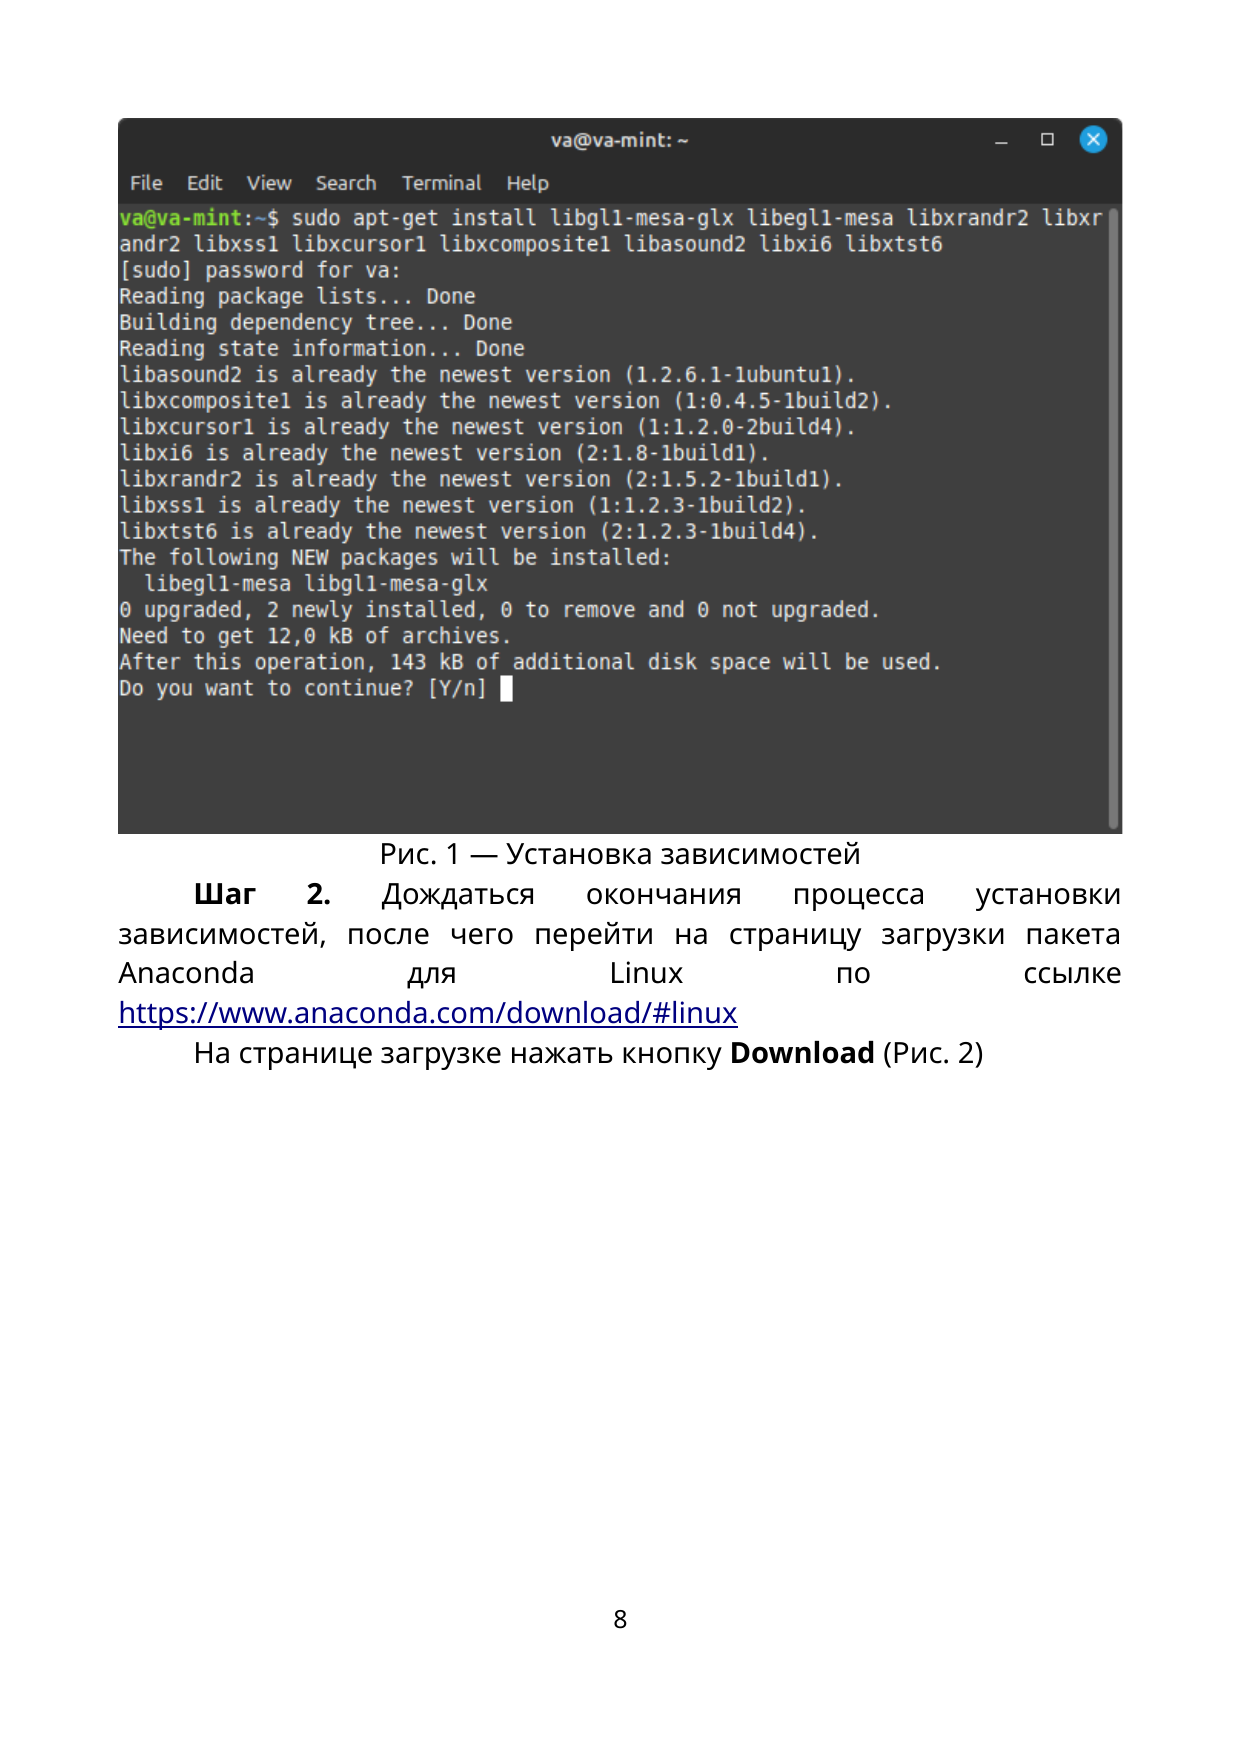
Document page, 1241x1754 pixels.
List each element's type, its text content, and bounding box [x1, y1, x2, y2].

text На странице загрузке нажать кнопку Download (Рис. 2) [118, 1032, 1122, 1072]
text Рис. 1 — Установка зависимостей [118, 834, 1122, 873]
text Шаг 2. Дождаться окончания процесса установки зависимостей, после чего перейти на страницу загрузки пакета Anaconda для Linux по ссылке https://www.anaconda.com/download/#linux [118, 873, 1122, 1032]
picture [118, 118, 1123, 834]
